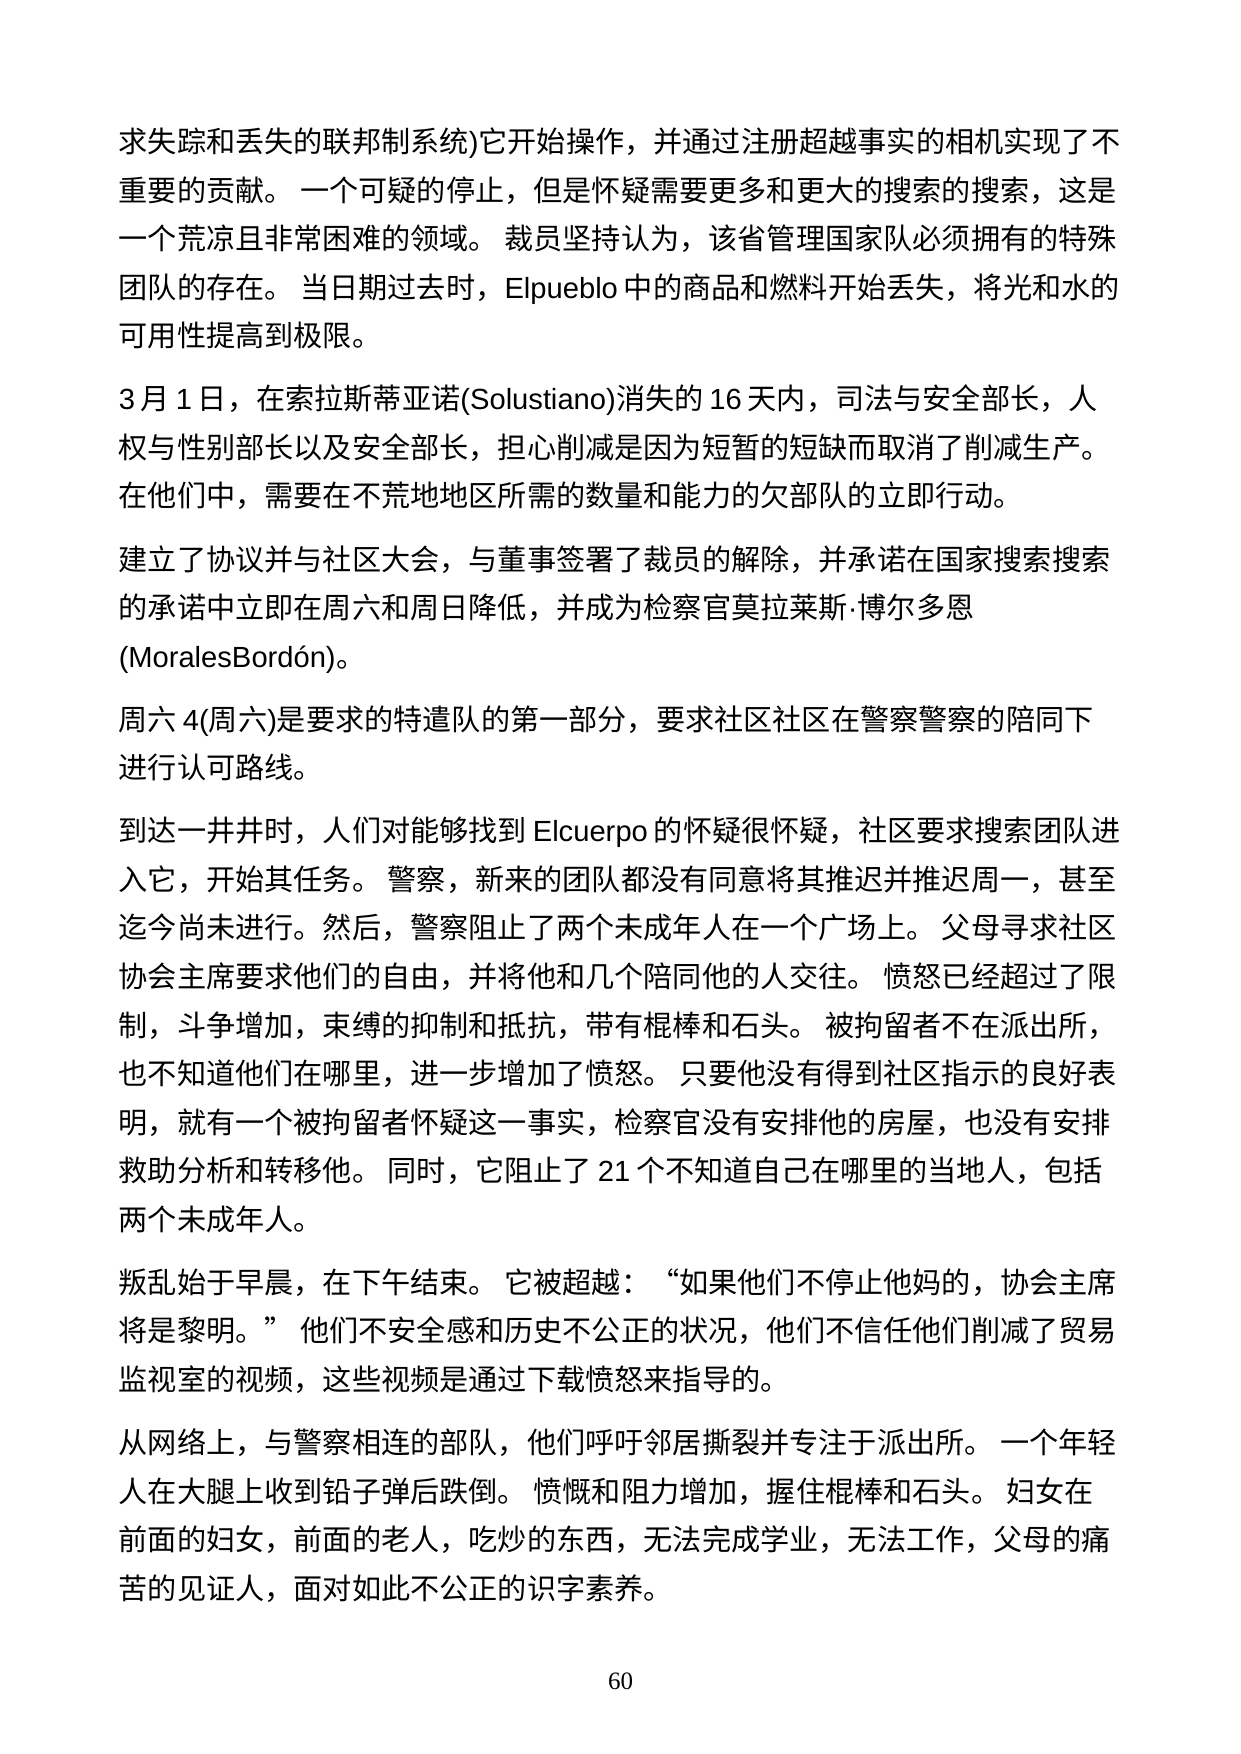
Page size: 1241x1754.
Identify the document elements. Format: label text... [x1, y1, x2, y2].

text 3月1日，在索拉斯蒂亚诺(Solustiano)消失的16天内，司法与安全部长，人权与性别部长以及安全部长，担心削减是因为短暂的短缺而取消了削减生产。 在他们中，需要在不荒地地区所需的数量和能力的欠部队的立即行动。 [118, 376, 1122, 515]
text 周六4(周六)是要求的特遣队的第一部分，要求社区社区在警察警察的陪同下进行认可路线。 [118, 696, 1122, 787]
text 到达一井井时，人们对能够找到Elcuerpo的怀疑很怀疑，社区要求搜索团队进入它，开始其任务。 警察，新来的团队都没有同意将其推迟并推迟周一，甚至迄今尚未进行。然后，警察阻止了两个未成年人在一个广场上。 父母寻求社区协会主席要求他们的自由，并将他和几个陪同他的人交往。 愤怒已经超过了限制，斗争增加，束缚的抑制和抵抗，带有棍棒和石头。 被拘留者不在派出所，也不知道他们在哪里，进一步增加了愤怒。 只要他没有得到社区指示的良好表明，就有一个被拘留者怀疑这一事实，检察官没有安排他的房屋，也没有安排救助分析和转移他。 同时，它阻止了21个不知道自己在哪里的当地人，包括两个未成年人。 [118, 808, 1122, 1238]
text 叛乱始于早晨，在下午结束。 它被超越：“如果他们不停止他妈的，协会主席将是黎明。” 他们不安全感和历史不公正的状况，他们不信任他们削减了贸易监视室的视频，这些视频是通过下载愤怒来指导的。 [118, 1259, 1122, 1399]
text 求失踪和丢失的联邦制系统)它开始操作，并通过注册超越事实的相机实现了不重要的贡献。 一个可疑的停止，但是怀疑需要更多和更大的搜索的搜索，这是一个荒凉且非常困难的领域。 裁员坚持认为，该省管理国家队必须拥有的特殊团队的存在。 当日期过去时，Elpueblo中的商品和燃料开始丢失，将光和水的可用性提高到极限。 [118, 118, 1122, 355]
text 从网络上，与警察相连的部队，他们呼吁邻居撕裂并专注于派出所。 一个年轻人在大腿上收到铅子弹后跌倒。 愤慨和阻力增加，握住棍棒和石头。 妇女在前面的妇女，前面的老人，吃炒的东西，无法完成学业，无法工作，父母的痛苦的见证人，面对如此不公正的识字素养。 [118, 1419, 1122, 1607]
text 建立了协议并与社区大会，与董事签署了裁员的解除，并承诺在国家搜索搜索的承诺中立即在周六和周日降低，并成为检察官莫拉莱斯·博尔多恩(MoralesBordón)。 [118, 536, 1122, 675]
